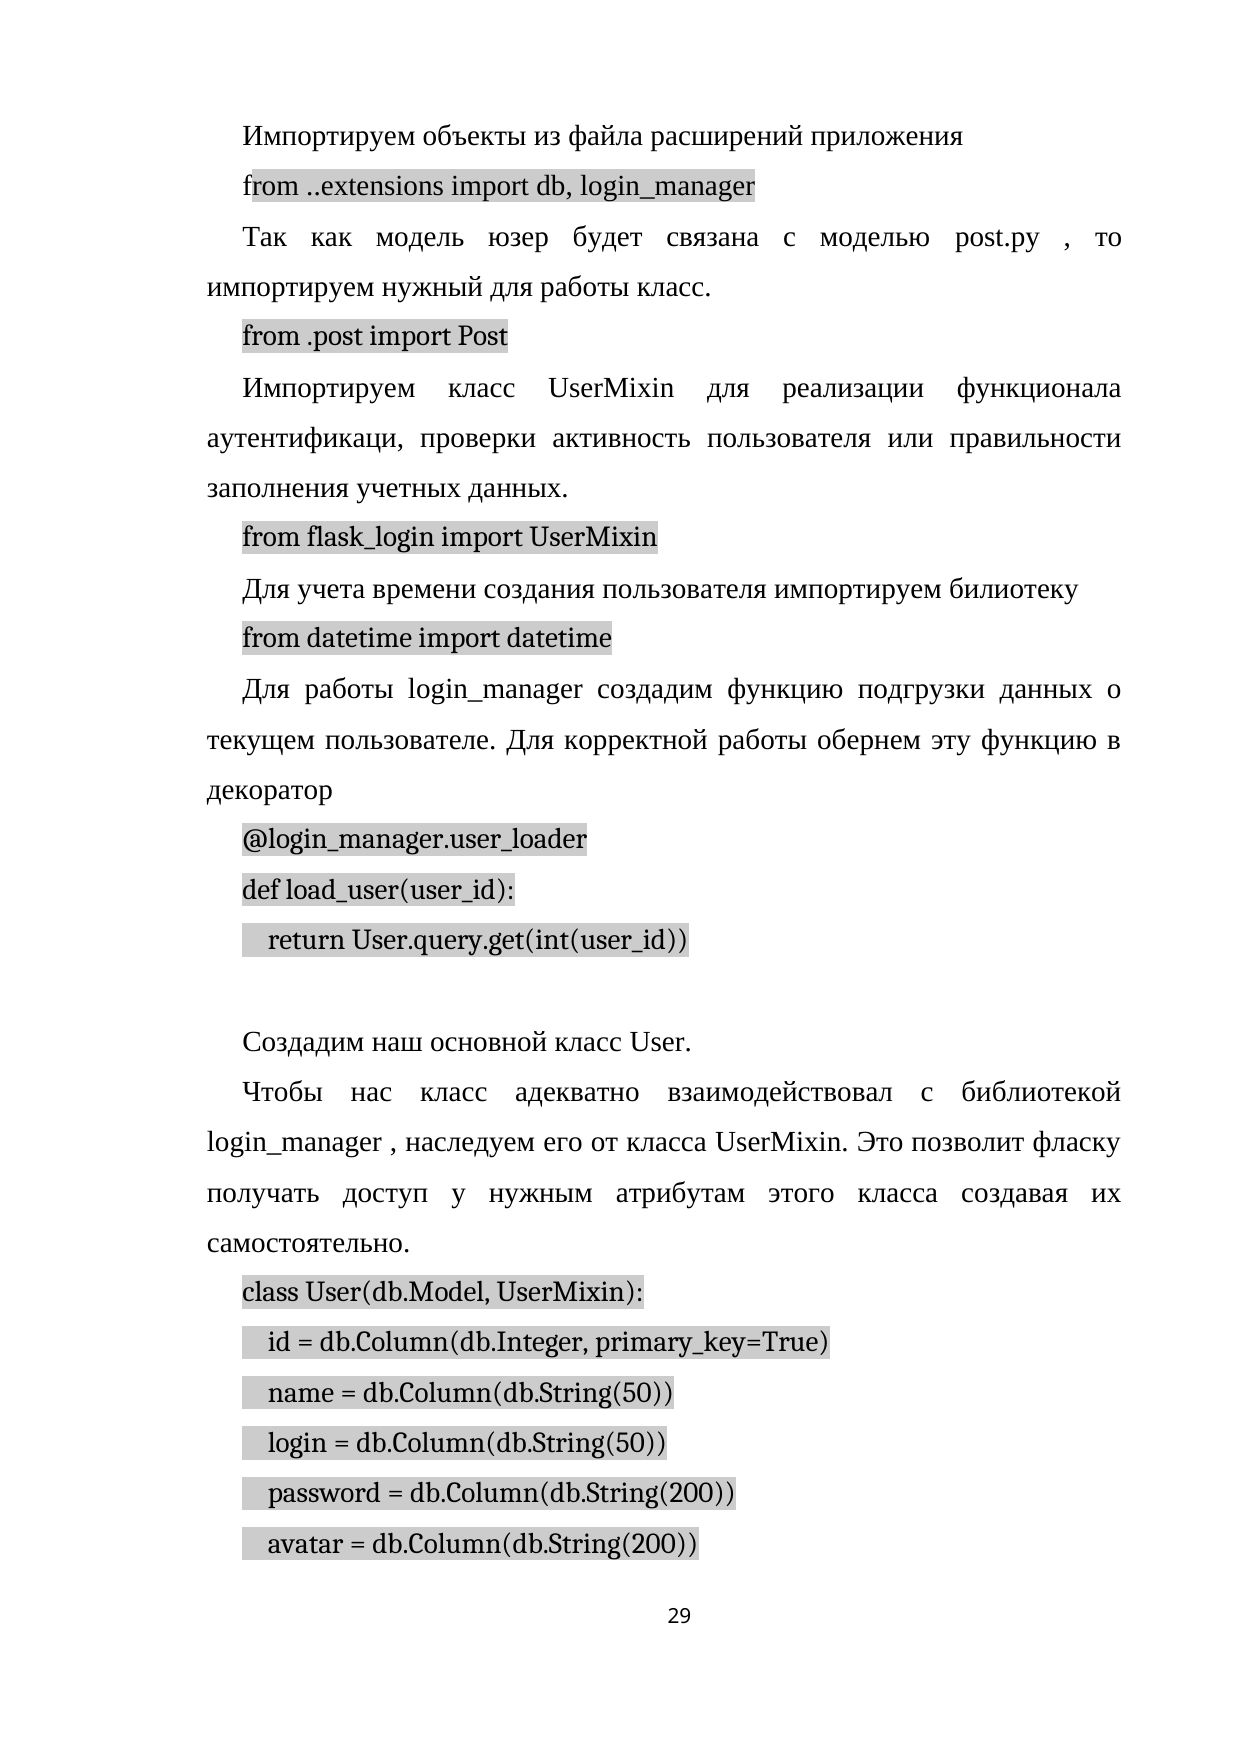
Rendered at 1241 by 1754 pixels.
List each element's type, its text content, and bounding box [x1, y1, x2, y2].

list def load_user(user_id): [207, 873, 1122, 906]
list Для учета времени создания пользователя импортируем билиотеку [207, 571, 1122, 604]
list name = db.Column(db.String(50)) [207, 1376, 1122, 1409]
list from datetime import datetime [207, 621, 1122, 655]
list from ..extensions import db, login_manager [207, 168, 1122, 202]
list Создадим наш основной класс User. [207, 1024, 1122, 1057]
list class User(db.Model, UserMixin): [207, 1275, 1122, 1309]
list from flask_login import UserMixin [207, 521, 1122, 554]
list Импортируем объекты из файла расширений приложения [207, 118, 1122, 152]
list password = db.Column(db.String(200)) [207, 1477, 1122, 1510]
list from .post import Post [207, 319, 1122, 353]
list @login_manager.user_loader [207, 822, 1122, 856]
list login = db.Column(db.String(50)) [207, 1426, 1122, 1460]
list return User.query.get(int(user_id)) [207, 923, 1122, 957]
list Импортируем класс UserMixin для реализации функционала аутентификаци, проверки активность пользователя или правильности заполнения учетных данных. [207, 370, 1122, 504]
list Так как модель юзер будет связана с моделью post.py , то импортируем нужный для работы класс. [207, 219, 1122, 303]
list avatar = db.Column(db.String(200)) [207, 1527, 1122, 1560]
list id = db.Column(db.Integer, primary_key=True) [207, 1326, 1122, 1359]
list Для работы login_manager создадим функцию подгрузки данных о текущем пользователе. Для корректной работы обернем эту функцию в декоратор [207, 672, 1122, 806]
list Чтобы нас класс адекватно взаимодействовал с библиотекой login_manager , наследуем его от класса UserMixin. Это позволит фласку получать доступ у нужным атрибутам этого класса создавая их самостоятельно. [207, 1074, 1122, 1258]
